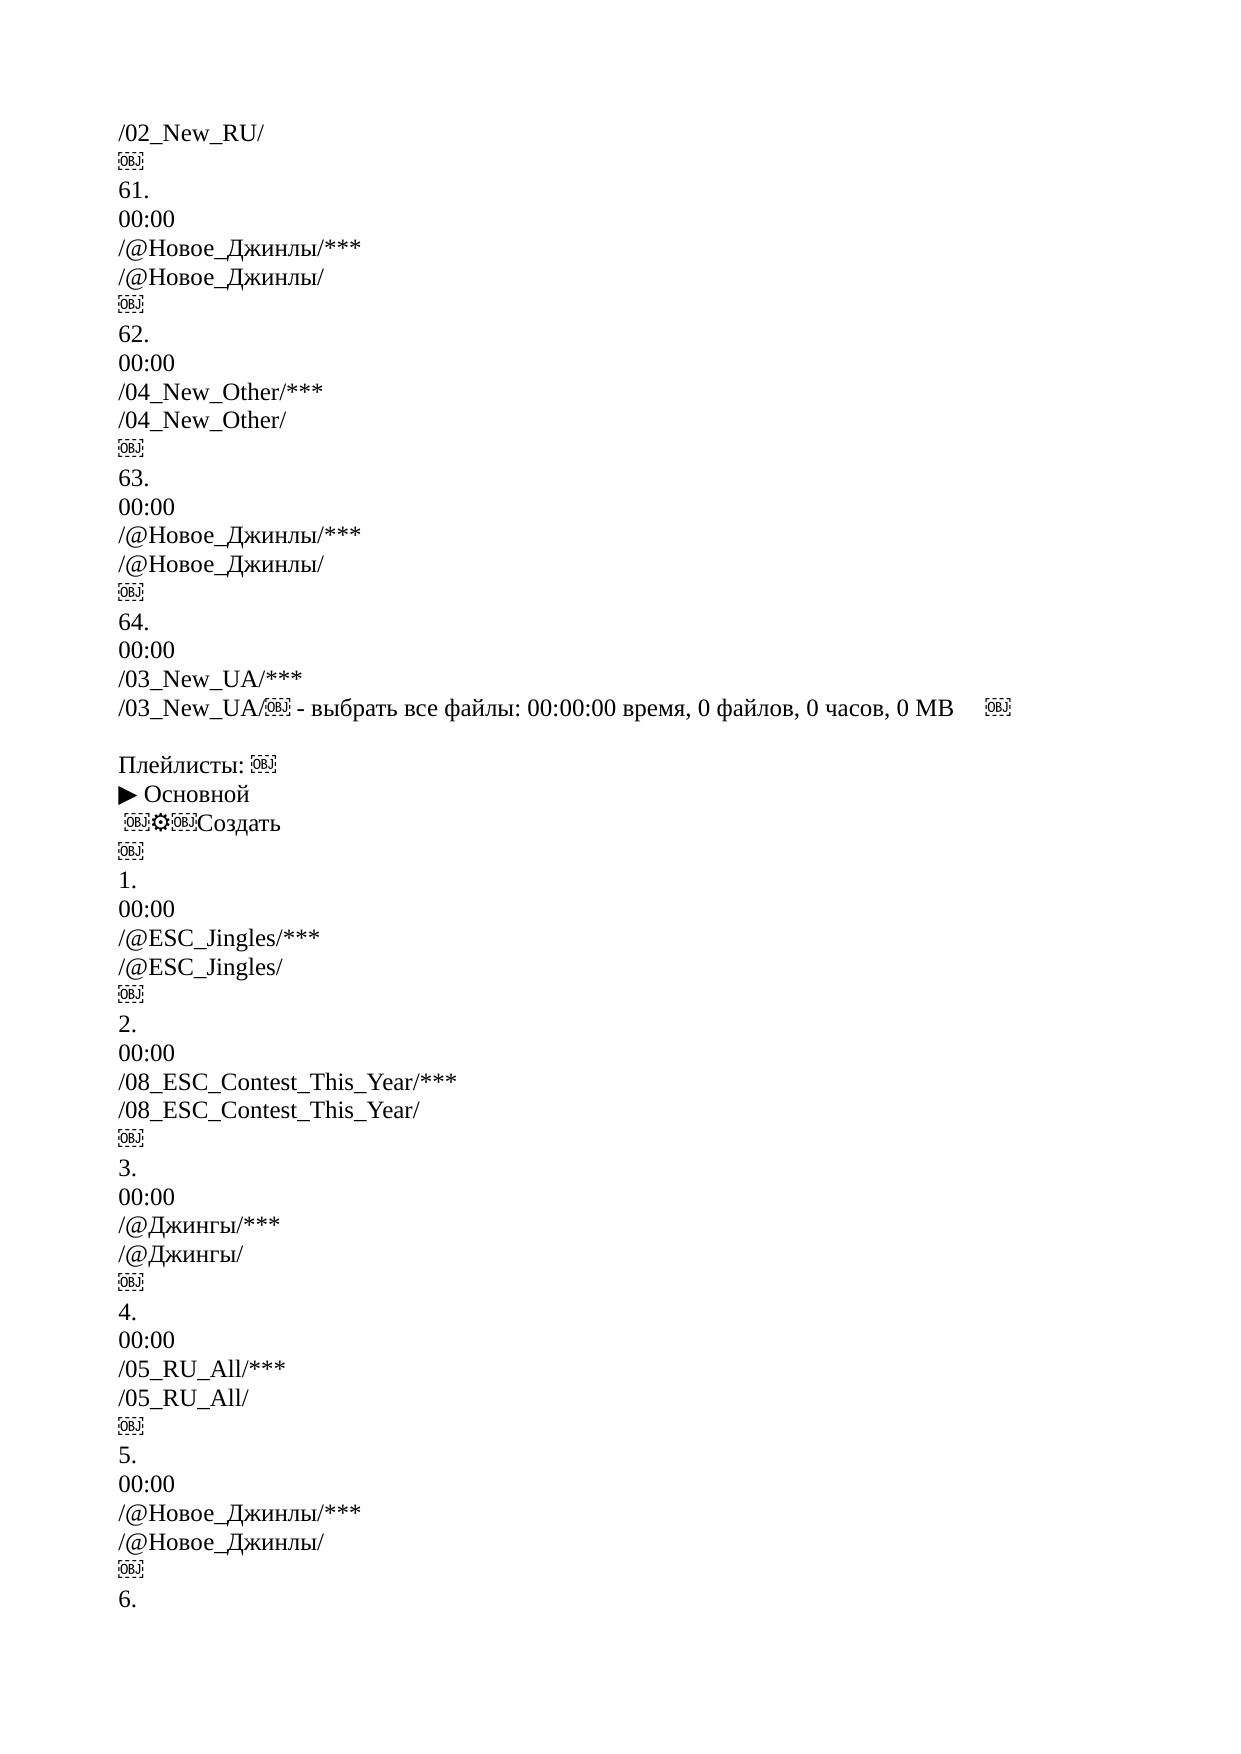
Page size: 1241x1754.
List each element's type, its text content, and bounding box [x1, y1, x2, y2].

text /03_New_UA/￼ - выбрать все файлы: 00:00:00 время, 0 файлов, 0 часов, 0 MB ￼ [118, 693, 1122, 722]
text 00:00 [118, 1326, 1122, 1354]
text /05_RU_All/ [118, 1383, 1122, 1412]
text 00:00 [118, 894, 1122, 923]
text 00:00 [118, 348, 1122, 377]
text /08_ESC_Contest_This_Year/ [118, 1096, 1122, 1124]
text 6. [118, 1584, 1122, 1613]
text 64. [118, 607, 1122, 636]
text /@Джингы/*** [118, 1211, 1122, 1239]
text /02_New_RU/ [118, 118, 1122, 147]
text ￼⚙￼Создать [118, 808, 1122, 837]
text Плейлисты: ￼ [118, 751, 1122, 779]
text 00:00 [118, 1038, 1122, 1067]
text /@Новое_Джинлы/*** [118, 233, 1122, 262]
text 4. [118, 1297, 1122, 1326]
text /05_RU_All/*** [118, 1354, 1122, 1383]
text ▶ Основной [118, 779, 1122, 808]
text /@Новое_Джинлы/ [118, 549, 1122, 578]
text 00:00 [118, 1469, 1122, 1498]
text 61. [118, 176, 1122, 204]
text ￼ [118, 147, 1122, 176]
text /@Новое_Джинлы/ [118, 262, 1122, 291]
text /03_New_UA/*** [118, 664, 1122, 693]
text 63. [118, 463, 1122, 492]
text 00:00 [118, 204, 1122, 233]
text /@Новое_Джинлы/*** [118, 1498, 1122, 1527]
text ￼ [118, 291, 1122, 319]
text 62. [118, 319, 1122, 348]
text /04_New_Other/*** [118, 377, 1122, 406]
text ￼ [118, 1268, 1122, 1297]
text /@Новое_Джинлы/ [118, 1527, 1122, 1556]
text 00:00 [118, 1182, 1122, 1211]
text /08_ESC_Contest_This_Year/*** [118, 1067, 1122, 1096]
text ￼ [118, 1124, 1122, 1153]
text /@ESC_Jingles/*** [118, 923, 1122, 952]
text ￼ [118, 578, 1122, 607]
text ￼ [118, 434, 1122, 463]
text 2. [118, 1009, 1122, 1038]
text 3. [118, 1153, 1122, 1182]
text ￼ [118, 1556, 1122, 1584]
text /@Джингы/ [118, 1239, 1122, 1268]
text 1. [118, 866, 1122, 894]
text ￼ [118, 837, 1122, 866]
text ￼ [118, 1412, 1122, 1441]
text 5. [118, 1441, 1122, 1469]
text /@Новое_Джинлы/*** [118, 521, 1122, 549]
text ￼ [118, 981, 1122, 1009]
text 00:00 [118, 492, 1122, 521]
text /@ESC_Jingles/ [118, 952, 1122, 981]
text 00:00 [118, 636, 1122, 664]
text /04_New_Other/ [118, 406, 1122, 434]
